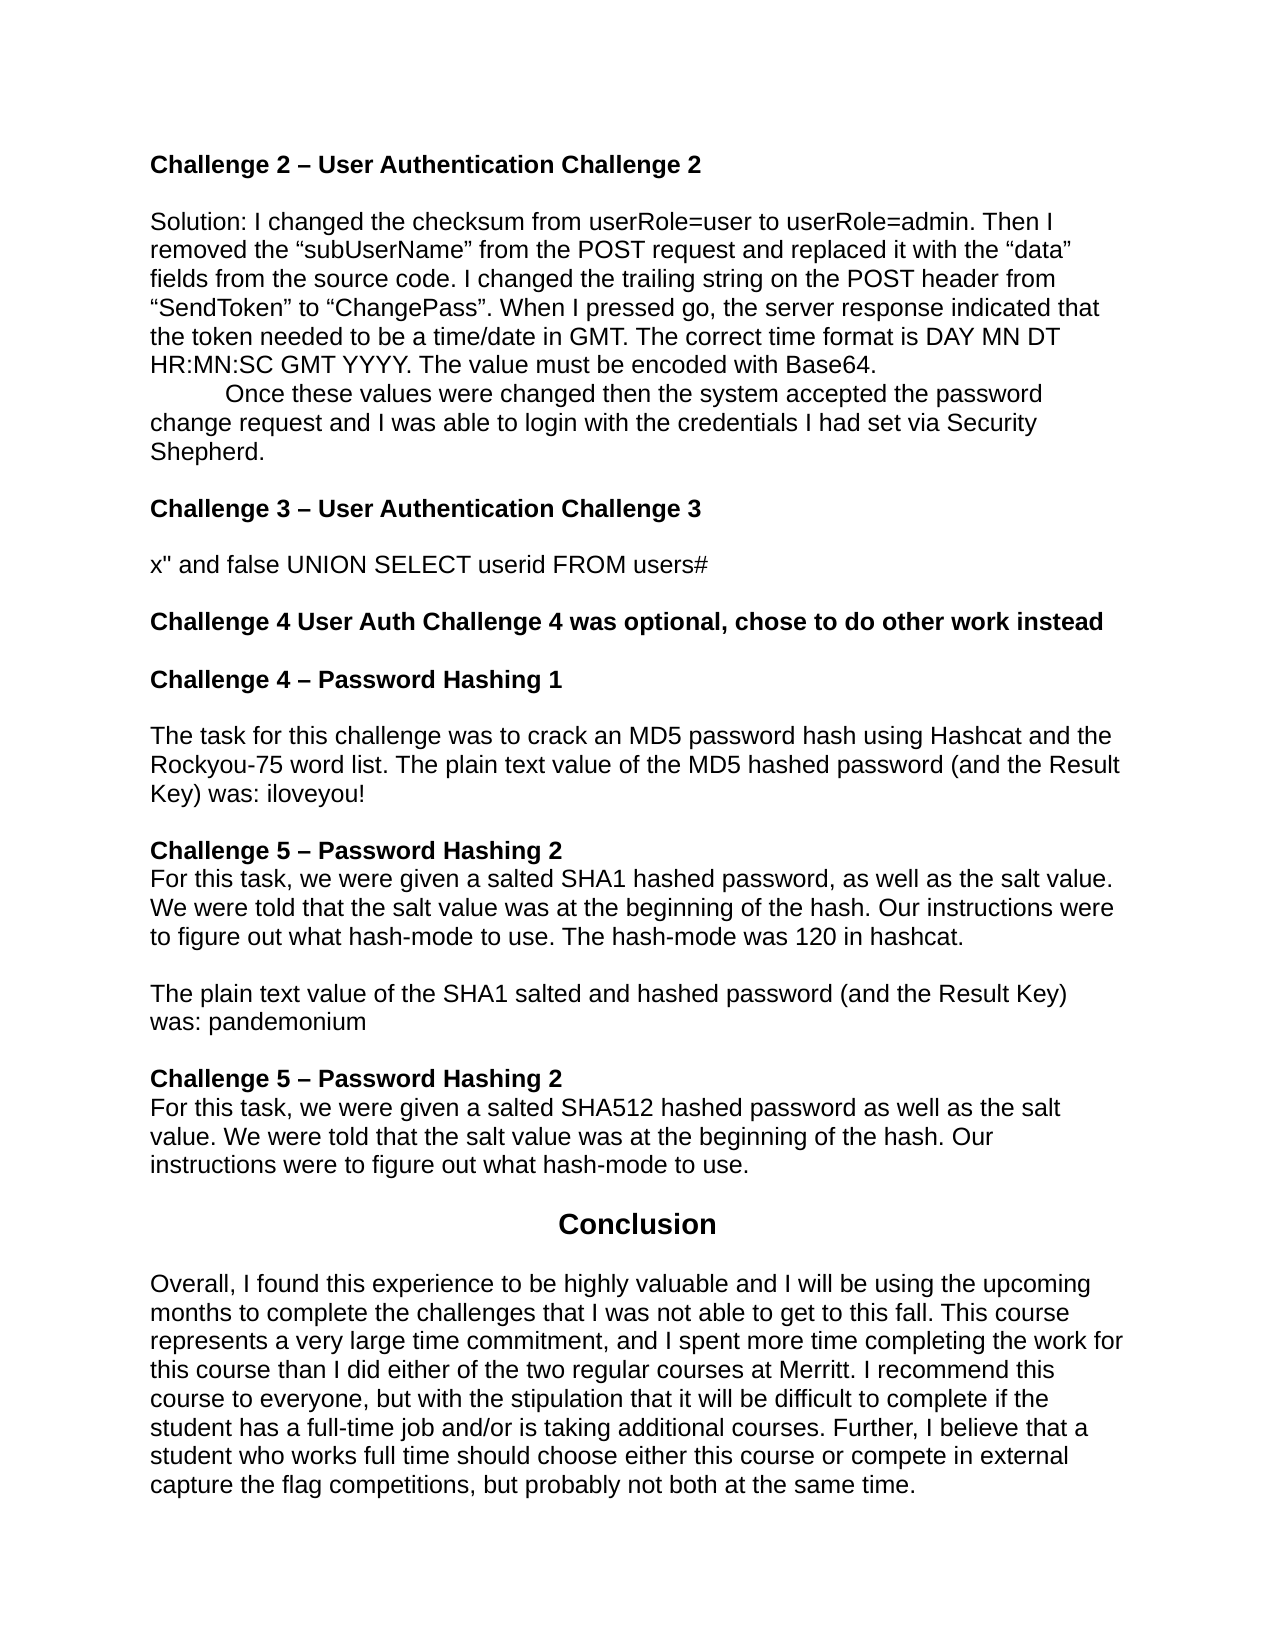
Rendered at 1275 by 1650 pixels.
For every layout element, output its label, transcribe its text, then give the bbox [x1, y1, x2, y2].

text Challenge 2 – User Authentication Challenge 2 [150, 150, 1125, 179]
text For this task, we were given a salted SHA1 hashed password, as well as the salt value. We were told that the salt value was at the beginning of the hash. Our instructions were to figure out what hash-mode to use. The hash-mode was 120 in hashcat. [150, 864, 1125, 951]
text Solution: I changed the checksum from userRole=user to userRole=admin. Then I removed the “subUserName” from the POST request and replaced it with the “data” fields from the source code. I changed the trailing string on the POST header from “SendToken” to “ChangePass”. When I pressed go, the server response indicated that the token needed to be a time/date in GMT. The correct time format is DAY MN DT HR:MN:SC GMT YYYY. The value must be encoded with Base64. [150, 207, 1125, 379]
text Conclusion [150, 1207, 1125, 1241]
text Overall, I found this experience to be highly valuable and I will be using the upcoming months to complete the challenges that I was not able to get to this fall. This course represents a very large time commitment, and I spent more time completing the work for this course than I did either of the two regular courses at Merritt. I recommend this course to everyone, but with the stipulation that it will be difficult to complete if the student has a full-time job and/or is taking additional courses. Further, I believe that a student who works full time should choose either this course or compete in external capture the flag competitions, but probably not both at the same time. [150, 1269, 1125, 1499]
text Challenge 4 User Auth Challenge 4 was optional, chose to do other work instead [150, 607, 1125, 636]
text Challenge 5 – Password Hashing 2 [150, 1064, 1125, 1093]
text For this task, we were given a salted SHA512 hashed password as well as the salt value. We were told that the salt value was at the beginning of the hash. Our instructions were to figure out what hash-mode to use. [150, 1093, 1125, 1179]
text Challenge 5 – Password Hashing 2 [150, 836, 1125, 864]
text x" and false UNION SELECT userid FROM users# [150, 550, 1125, 579]
text Once these values were changed then the system accepted the password change request and I was able to login with the credentials I had set via Security Shepherd. [150, 379, 1125, 466]
text The task for this challenge was to crack an MD5 password hash using Hashcat and the Rockyou-75 word list. The plain text value of the MD5 hashed password (and the Result Key) was: iloveyou! [150, 721, 1125, 808]
text Challenge 4 – Password Hashing 1 [150, 664, 1125, 693]
text The plain text value of the SHA1 salted and hashed password (and the Result Key) was: pandemonium [150, 979, 1125, 1036]
text Challenge 3 – User Authentication Challenge 3 [150, 493, 1125, 522]
